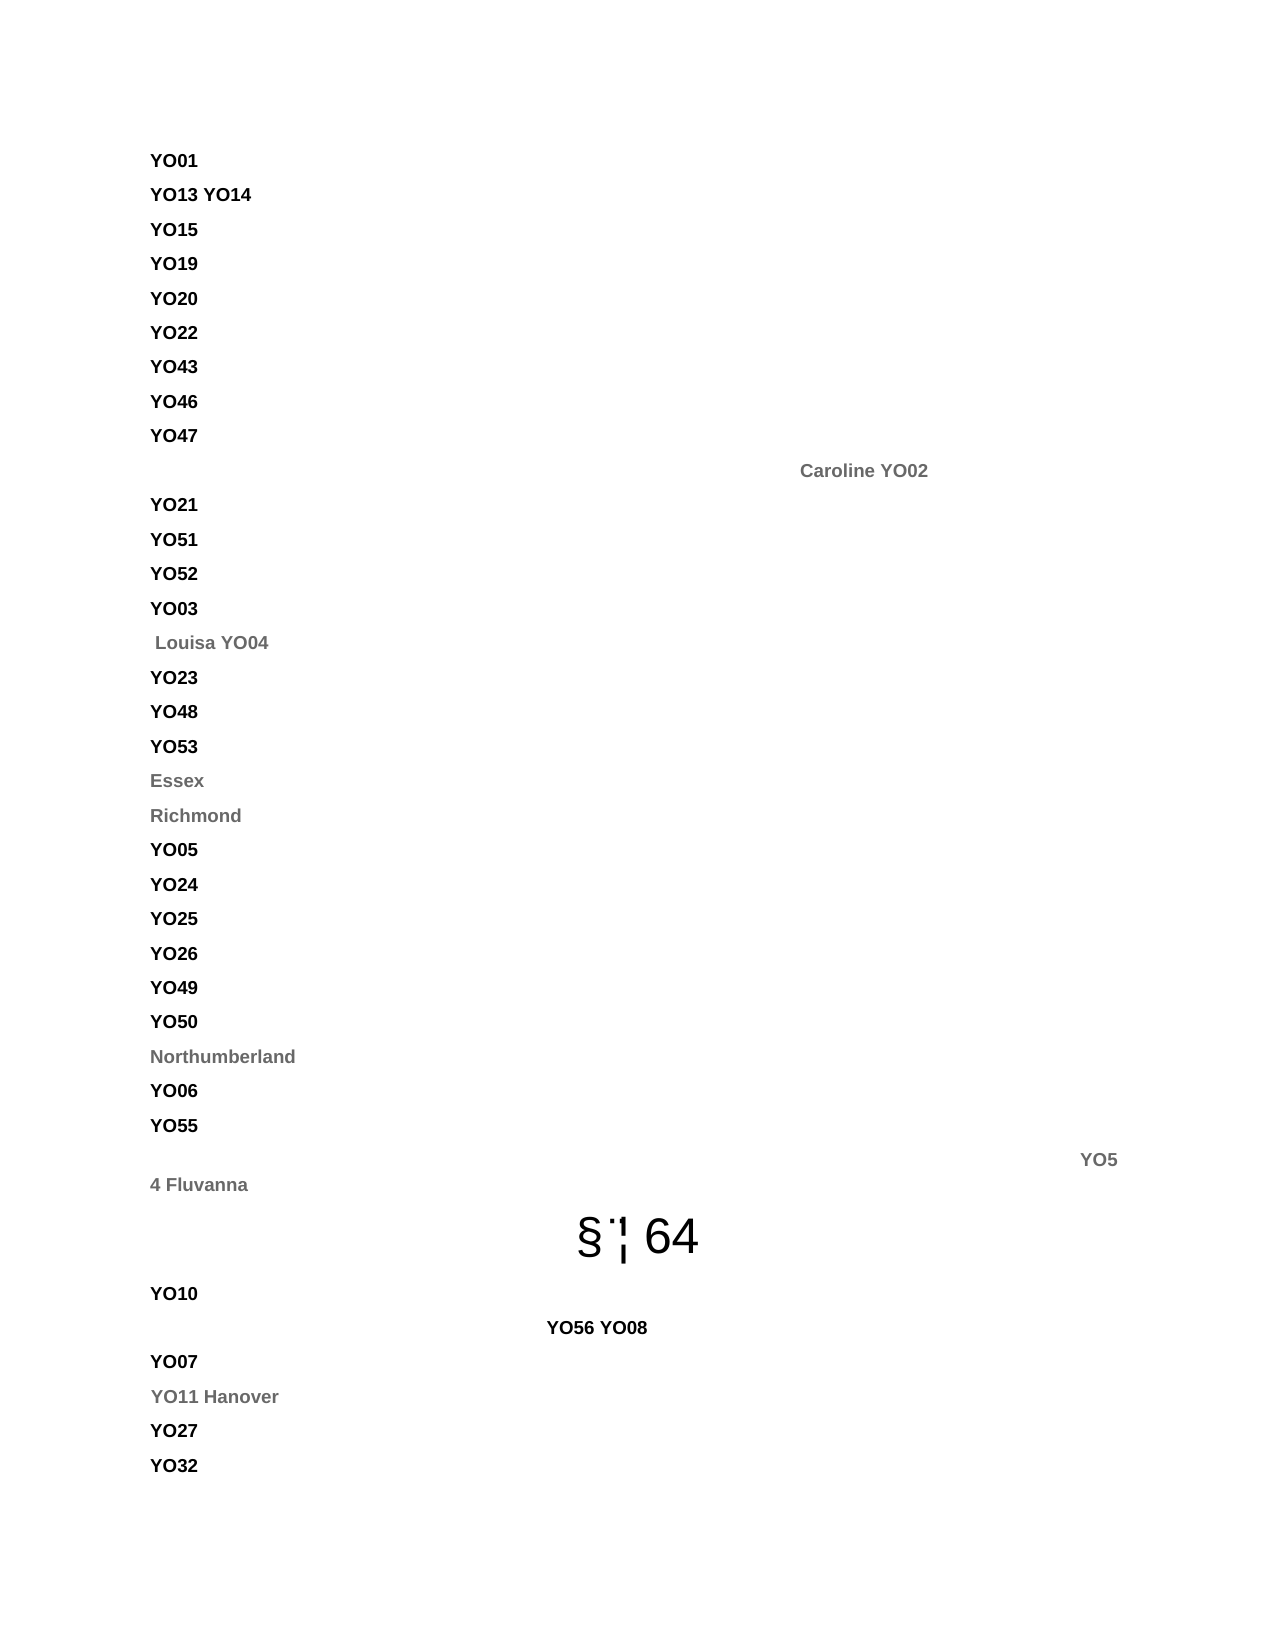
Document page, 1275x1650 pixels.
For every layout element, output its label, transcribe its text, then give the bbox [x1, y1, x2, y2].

text YO06 [150, 1081, 1125, 1102]
text YO51 [150, 529, 1125, 550]
text YO11 Hanover [150, 1386, 1125, 1407]
text YO21 [150, 495, 1125, 516]
text YO53 [150, 736, 1125, 757]
text YO49 [150, 977, 1125, 998]
text YO07 [150, 1352, 1125, 1373]
text YO55 [150, 1115, 1125, 1136]
text YO23 [150, 667, 1125, 688]
text YO15 [150, 219, 1125, 240]
text Louisa YO04 [150, 633, 1125, 654]
text YO22 [150, 322, 1125, 343]
text YO27 [150, 1421, 1125, 1442]
text YO48 [150, 702, 1125, 723]
text YO43 [150, 357, 1125, 378]
text YO54 Fluvanna [150, 1150, 1125, 1195]
text YO50 [150, 1012, 1125, 1033]
text YO05 [150, 839, 1125, 861]
text YO13 YO14 [150, 184, 1125, 205]
text YO46 [150, 391, 1125, 412]
text Northumberland [150, 1046, 1125, 1067]
text YO24 [150, 874, 1125, 895]
text YO01 [150, 150, 1125, 171]
text YO20 [150, 288, 1125, 309]
text Caroline YO02 [150, 460, 1125, 481]
text YO26 [150, 943, 1125, 964]
text YO52 [150, 564, 1125, 585]
text YO03 [150, 598, 1125, 619]
text YO25 [150, 908, 1125, 929]
text YO47 [150, 426, 1125, 447]
text Essex [150, 771, 1125, 792]
text YO10 [150, 1283, 1125, 1304]
text Richmond [150, 805, 1125, 826]
text YO32 [150, 1455, 1125, 1476]
text § ̈¦ 64 [150, 1208, 1125, 1264]
text YO19 [150, 253, 1125, 274]
text YO56 YO08 [150, 1317, 1125, 1338]
